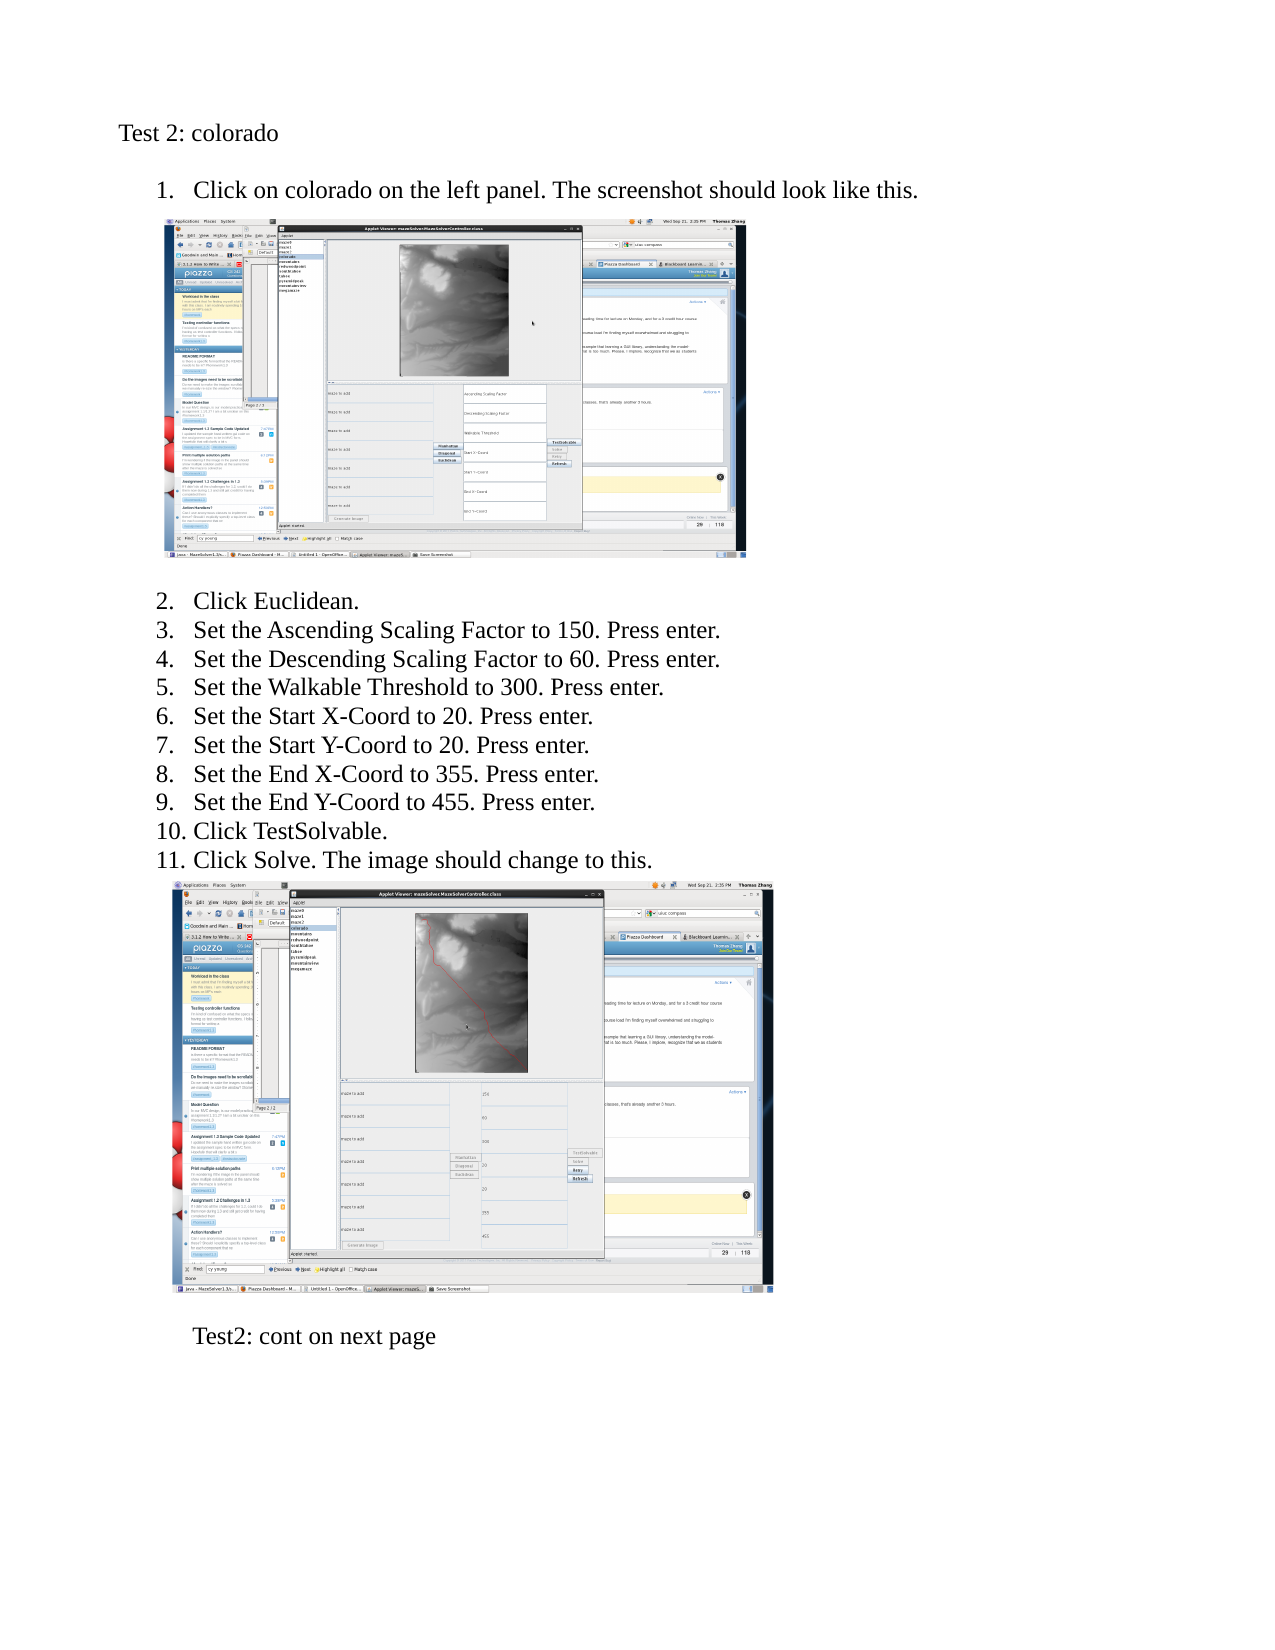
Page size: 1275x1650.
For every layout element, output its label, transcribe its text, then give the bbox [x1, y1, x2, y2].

list Set the Walkable Threshold to 300. Press enter. [156, 672, 1157, 701]
list Click TestSolvable. [156, 816, 1157, 845]
picture [164, 219, 747, 558]
list Click on colorado on the left panel. The screenshot should look like this. [156, 176, 1157, 204]
list Set the Start Y-Coord to 20. Press enter. [156, 730, 1157, 759]
text Test2: cont on next page [118, 1321, 1157, 1350]
list Set the End Y-Coord to 455. Press enter. [156, 787, 1157, 816]
text Test 2: colorado [118, 118, 1157, 147]
list Set the Descending Scaling Factor to 60. Press enter. [156, 644, 1157, 672]
list Set the End X-Coord to 355. Press enter. [156, 759, 1157, 787]
list Set the Ascending Scaling Factor to 150. Press enter. [156, 615, 1157, 644]
list Set the Start X-Coord to 20. Press enter. [156, 701, 1157, 730]
list Click Euclidean. [156, 586, 1157, 615]
picture [172, 881, 774, 1293]
list Click Solve. The image should change to this. [156, 845, 1157, 874]
